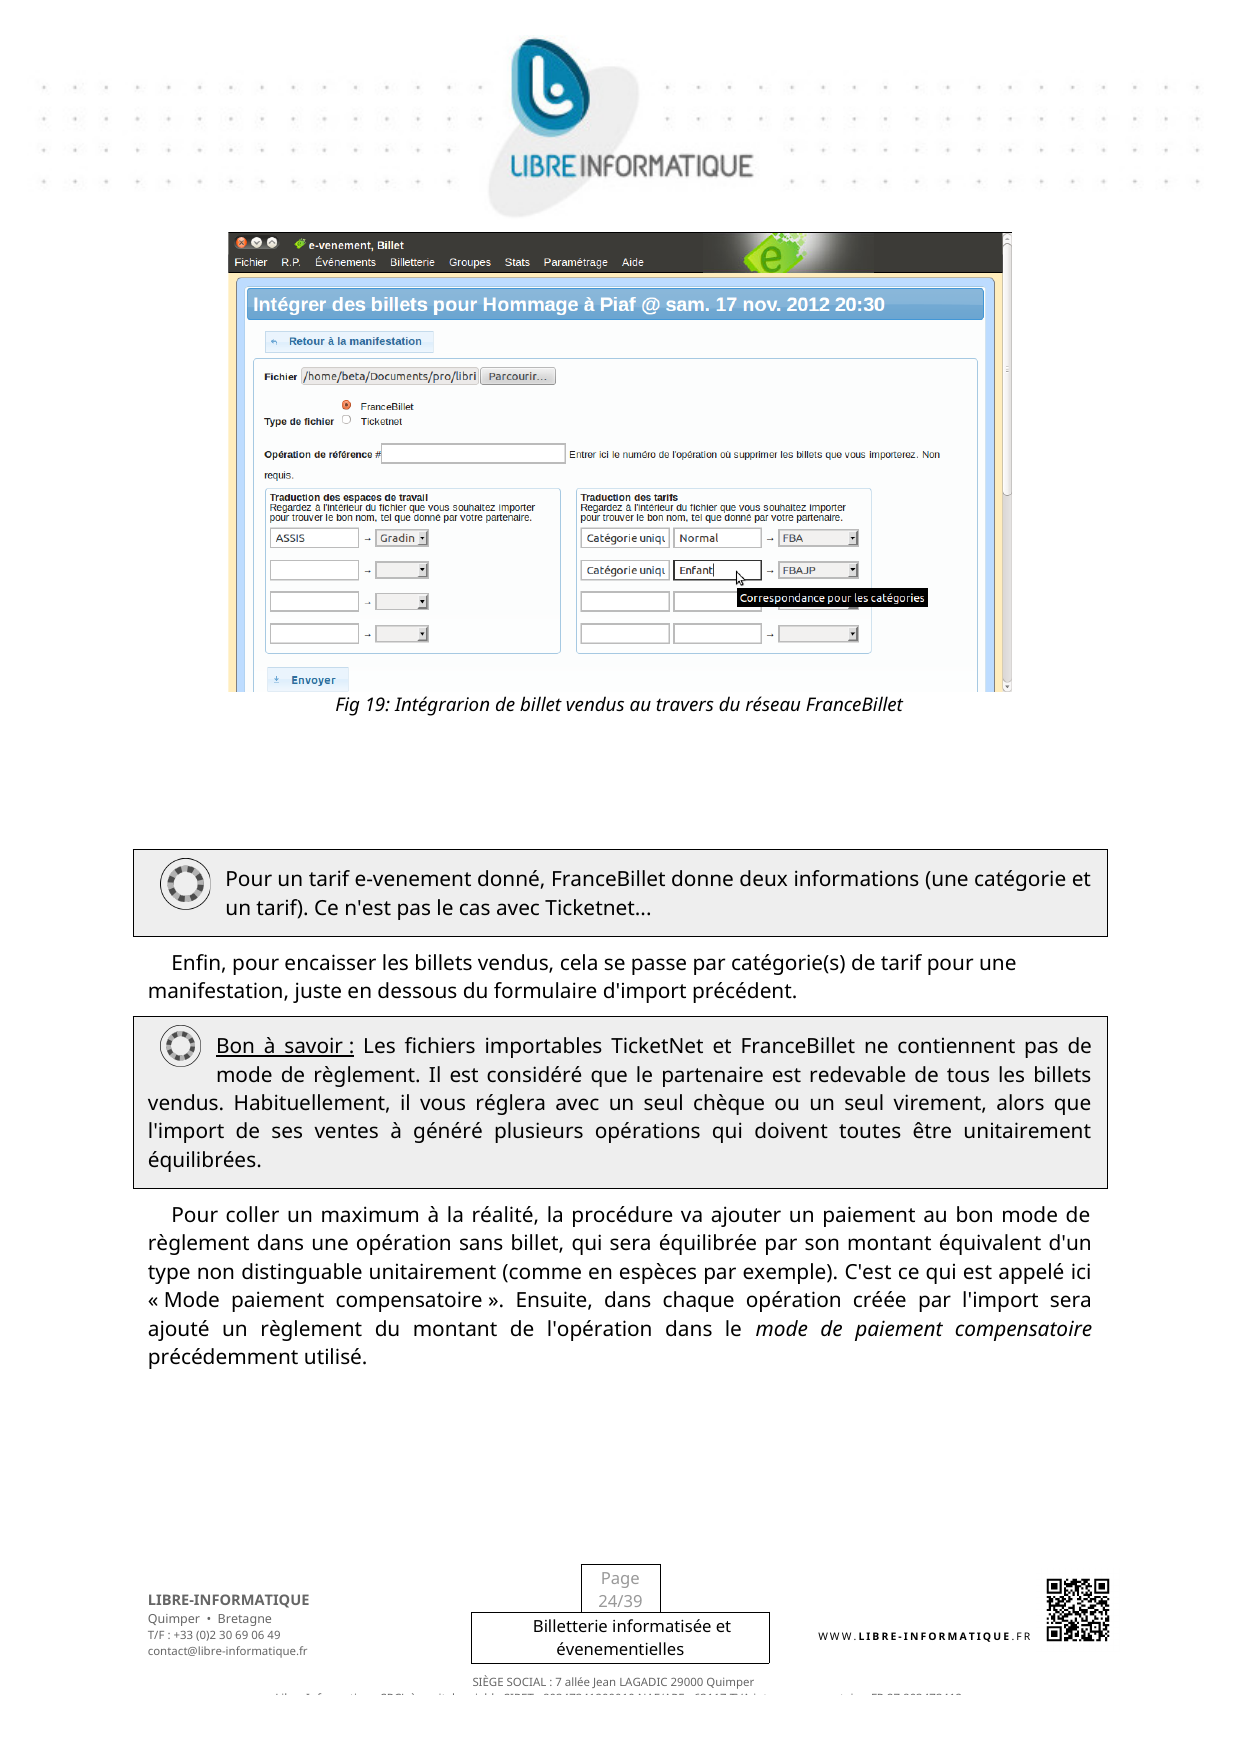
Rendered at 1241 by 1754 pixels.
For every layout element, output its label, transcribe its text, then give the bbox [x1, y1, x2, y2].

picture [1036, 1568, 1120, 1652]
picture [228, 232, 1012, 692]
text Pour un tarif e-venement donné, FranceBillet donne deux informations (une catégorie et un tarif). Ce n'est pas le cas avec Ticketnet... [134, 850, 1107, 936]
text Enfin, pour encaisser les billets vendus, cela se passe par catégorie(s) de tarif pour une manifestation, juste en dessous du formulaire d'import précédent. [148, 948, 1093, 1004]
text Pour coller un maximum à la réalité, la procédure va ajouter un paiement au bon mode de règlement dans une opération sans billet, qui sera équilibrée par son montant équivalent d'un type non distinguable unitairement (comme en espèces par exemple). C'est ce qui est appelé ici « Mode paiement compensatoire ». Ensuite, dans chaque opération créée par l'import sera ajouté un règlement du montant de l'opération dans le mode de paiement compensatoire précédemment utilisé. [148, 1200, 1093, 1371]
picture [27, 35, 1213, 220]
picture [160, 1025, 201, 1067]
picture [160, 858, 211, 910]
text Fig 19: Intégrarion de billet vendus au travers du réseau FranceBillet [228, 692, 1012, 717]
text Bon à savoir : Les fichiers importables TicketNet et FranceBillet ne contiennent pas de mode de règlement. Il est considéré que le partenaire est redevable de tous les billets vendus. Habituellement, il vous réglera avec un seul chèque ou un seul virement, alors que l'import de ses ventes à généré plusieurs opérations qui doivent toutes être unitairement équilibrées. [134, 1017, 1107, 1188]
